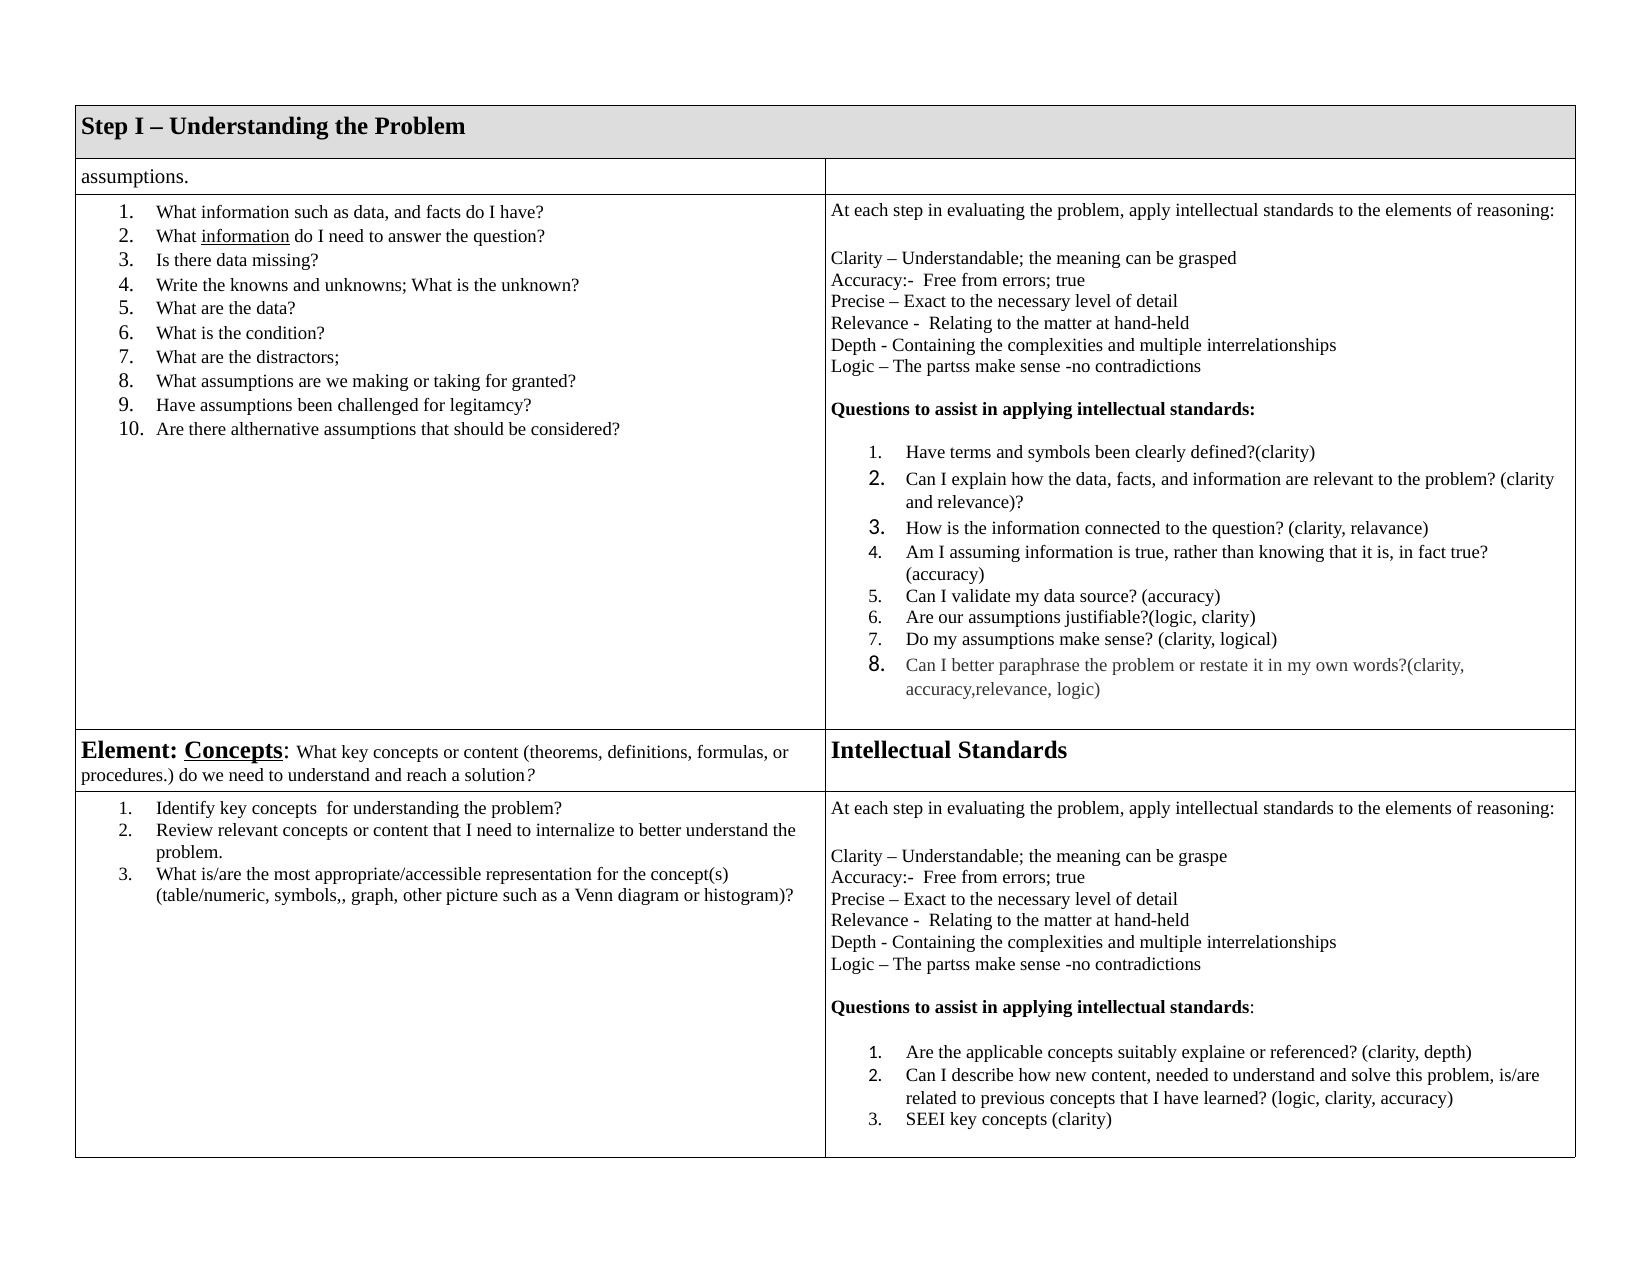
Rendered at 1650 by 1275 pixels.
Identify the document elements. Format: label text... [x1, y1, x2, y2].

table_cell assumptions. [76, 159, 825, 193]
table_cell At each step in evaluating the problem, apply intellectual standards to the elements of reasoning: Clarity – Understandable; the meaning can be graspe Accuracy:- Free from errors; true Precise – Exact to the necessary level of detail Relevance - Relating to the matter at hand-held Depth - Containing the complexities and multiple interrelationships Logic – The partss make sense -no contradictions Questions to assist in applying intellectual standards: Are the applicable concepts suitably explaine or referenced? (clarity, depth) Can I describe how new content, needed to understand and solve this problem, is/are related to previous concepts that I have learned? (logic, clarity, accuracy) SEEI key concepts (clarity) [826, 792, 1575, 1157]
table_cell Intellectual Standards [826, 730, 1575, 791]
table_cell At each step in evaluating the problem, apply intellectual standards to the elements of reasoning: Clarity – Understandable; the meaning can be grasped Accuracy:- Free from errors; true Precise – Exact to the necessary level of detail Relevance - Relating to the matter at hand-held Depth - Containing the complexities and multiple interrelationships Logic – The partss make sense -no contradictions Questions to assist in applying intellectual standards: Have terms and symbols been clearly defined?(clarity) Can I explain how the data, facts, and information are relevant to the problem? (clarity and relevance)? How is the information connected to the question? (clarity, relavance) Am I assuming information is true, rather than knowing that it is, in fact true? (accuracy) Can I validate my data source? (accuracy) Are our assumptions justifiable?(logic, clarity) Do my assumptions make sense? (clarity, logical) Can I better paraphrase the problem or restate it in my own words?(clarity, accuracy,relevance, logic) [826, 195, 1575, 729]
table_cell Element: Concepts: What key concepts or content (theorems, definitions, formulas, or procedures.) do we need to understand and reach a solution? [76, 730, 825, 791]
table_header Step I – Understanding the Problem [76, 106, 1575, 158]
table_cell [826, 159, 1575, 193]
table_cell Identify key concepts for understanding the problem? Review relevant concepts or content that I need to internalize to better understand the problem. What is/are the most appropriate/accessible representation for the concept(s) (table/numeric, symbols,, graph, other picture such as a Venn diagram or histogram)? [76, 792, 825, 1157]
table_cell What information such as data, and facts do I have? What information do I need to answer the question? Is there data missing? Write the knowns and unknowns; What is the unknown? What are the data? What is the condition? What are the distractors; What assumptions are we making or taking for granted? Have assumptions been challenged for legitamcy? Are there althernative assumptions that should be considered? [76, 195, 825, 729]
